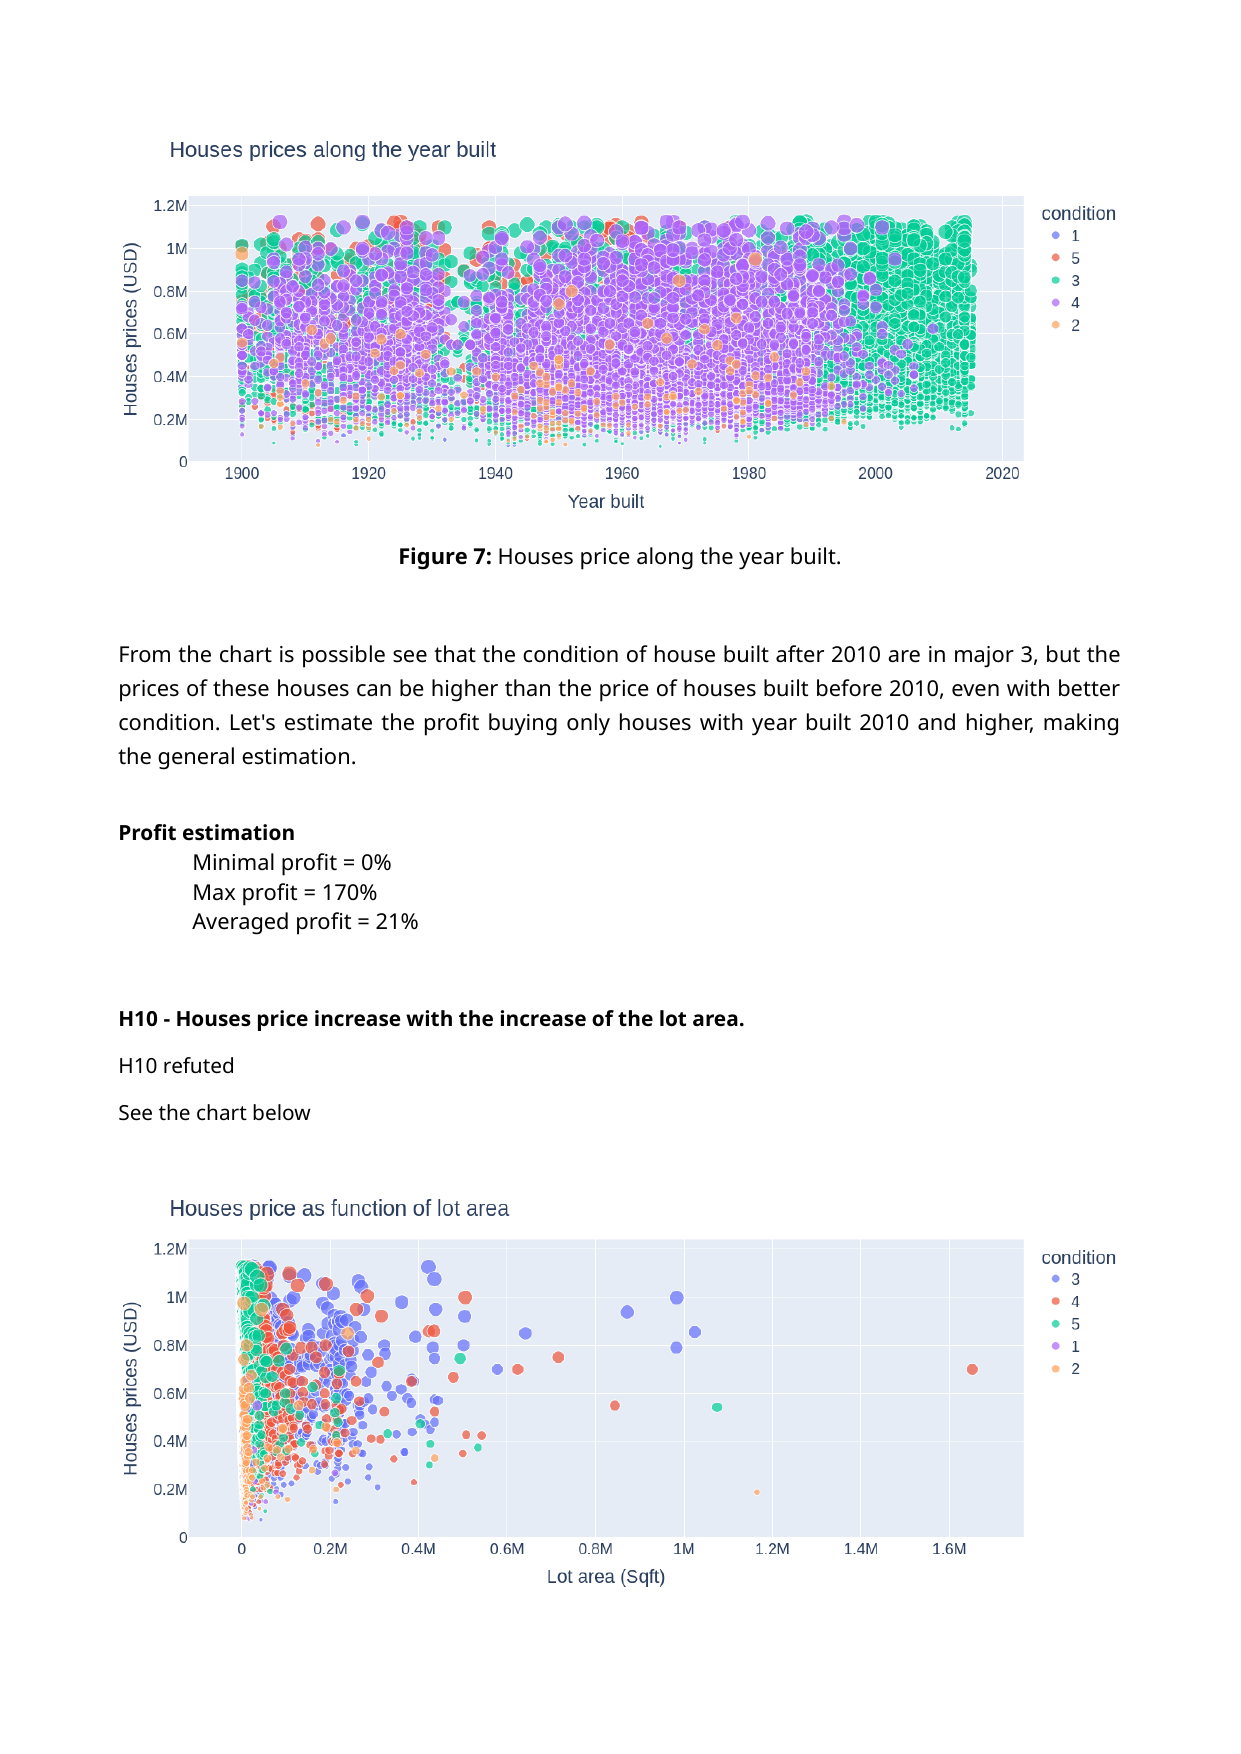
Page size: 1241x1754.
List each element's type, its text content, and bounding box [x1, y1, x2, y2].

text From the chart is possible see that the condition of house built after 2010 are in major 3, but the prices of these houses can be higher than the price of houses built before 2010, even with better condition. Let's estimate the profit buying only houses with year built 2010 and higher, making the general estimation. [118, 638, 1122, 771]
text Averaged profit = 21% [192, 906, 1122, 936]
text H10 refuted [118, 1051, 1122, 1079]
text See the chart below [118, 1098, 1122, 1127]
text Figure 7: Houses price along the year built. [118, 541, 1122, 571]
text H10 - Houses price increase with the increase of the lot area. [118, 1004, 1122, 1032]
text Profit estimation [118, 818, 1122, 847]
picture [118, 118, 1123, 522]
text Minimal profit = 0% [192, 847, 1122, 876]
picture [118, 1192, 1123, 1597]
text Max profit = 170% [192, 876, 1122, 906]
